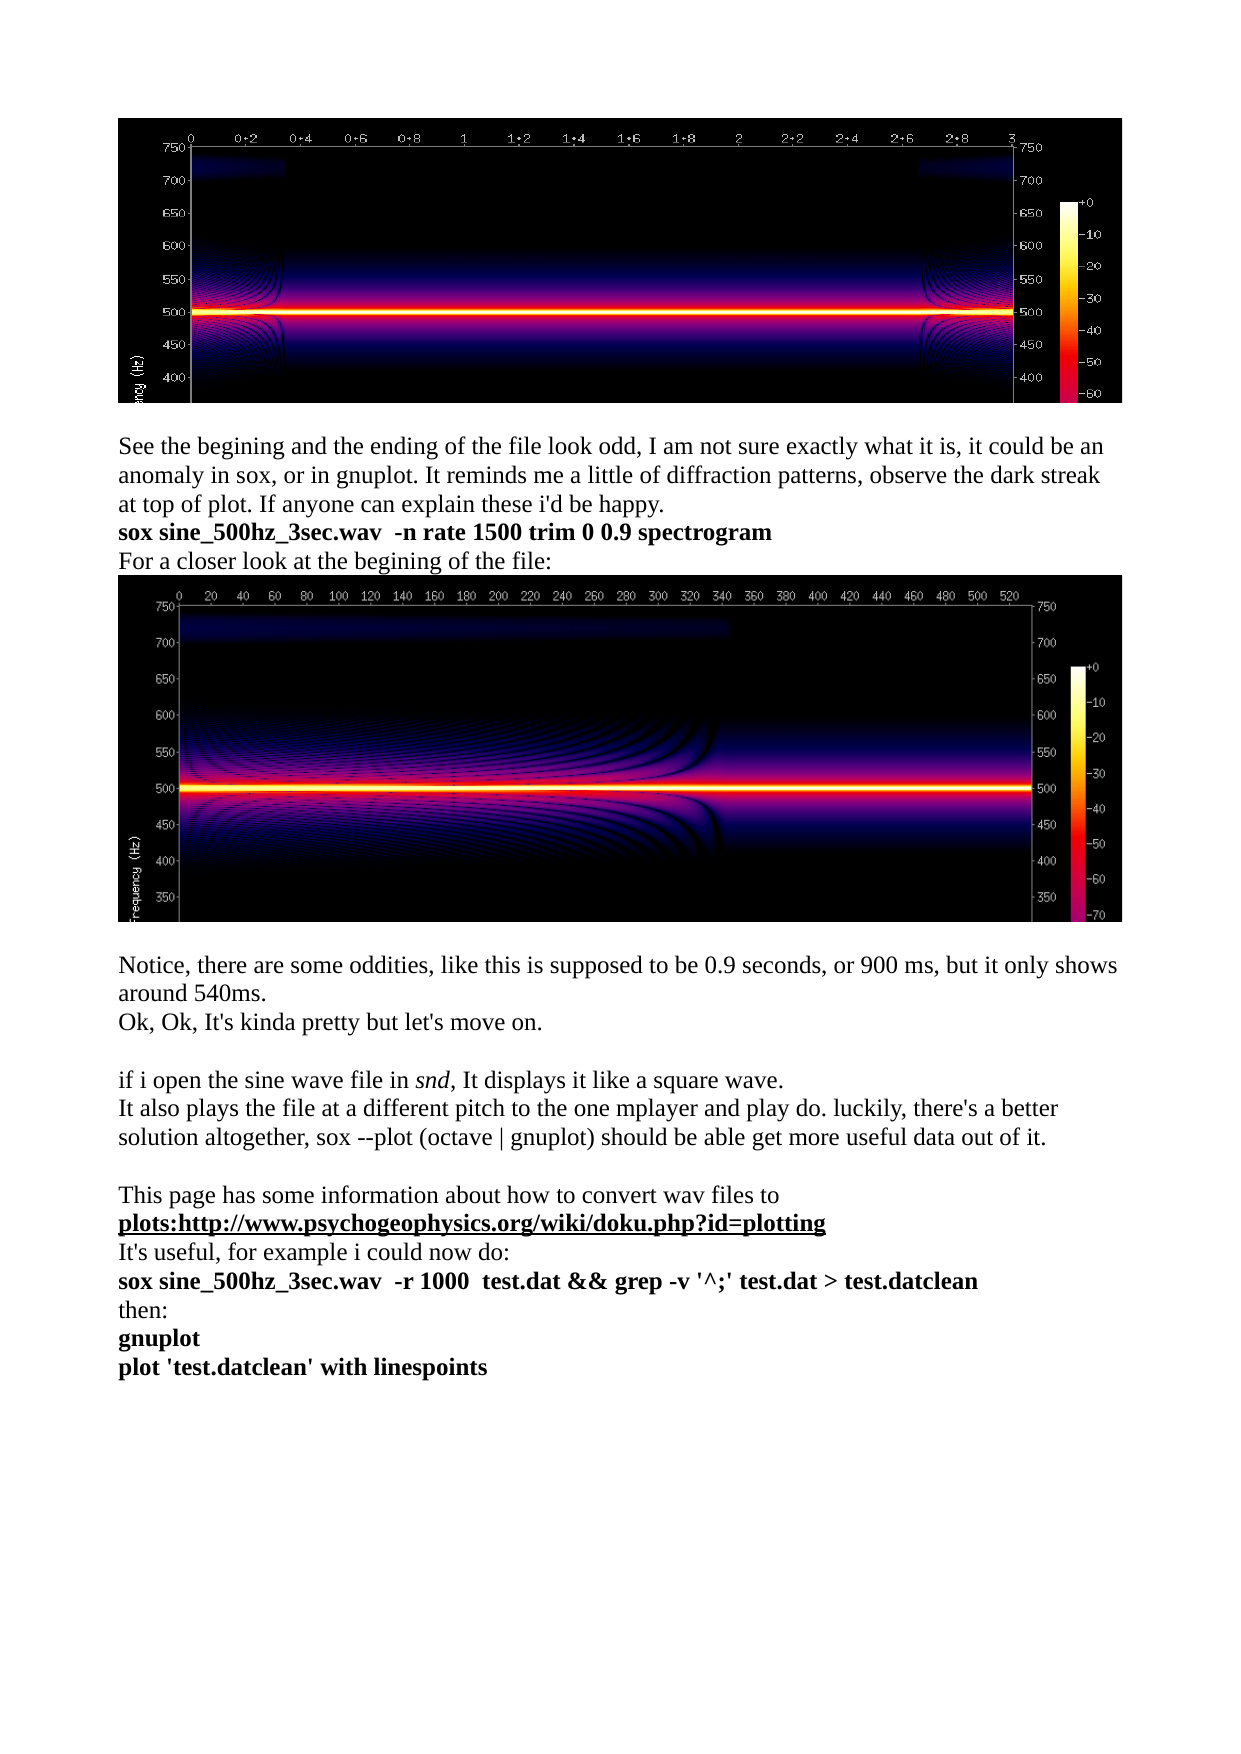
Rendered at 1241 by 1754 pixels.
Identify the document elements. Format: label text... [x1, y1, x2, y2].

text if i open the sine wave file in snd, It displays it like a square wave. [118, 1065, 1122, 1093]
text Ok, Ok, It's kinda pretty but let's move on. [118, 1007, 1122, 1036]
text sox sine_500hz_3sec.wav -r 1000 test.dat && grep -v '^;' test.dat > test.datclean [118, 1266, 1122, 1295]
text plot 'test.datclean' with linespoints [118, 1352, 1122, 1381]
text It's useful, for example i could now do: [118, 1237, 1122, 1266]
text sox sine_500hz_3sec.wav -n rate 1500 trim 0 0.9 spectrogram [118, 517, 1122, 546]
picture [118, 118, 1123, 403]
text For a closer look at the begining of the file: [118, 546, 1122, 575]
text See the begining and the ending of the file look odd, I am not sure exactly what it is, it could be an anomaly in sox, or in gnuplot. It reminds me a little of diffraction patterns, observe the dark streak at top of plot. If anyone can explain these i'd be happy. [118, 431, 1122, 517]
text gnuplot [118, 1323, 1122, 1352]
text Notice, there are some oddities, like this is supposed to be 0.9 seconds, or 900 ms, but it only shows around 540ms. [118, 950, 1122, 1007]
text It also plays the file at a different pitch to the one mplayer and play do. luckily, there's a better solution altogether, sox --plot (octave | gnuplot) should be able get more useful data out of it. [118, 1093, 1122, 1151]
text This page has some information about how to convert wav files to plots:http://www.psychogeophysics.org/wiki/doku.php?id=plotting [118, 1180, 1122, 1237]
picture [118, 575, 1123, 922]
text then: [118, 1295, 1122, 1323]
